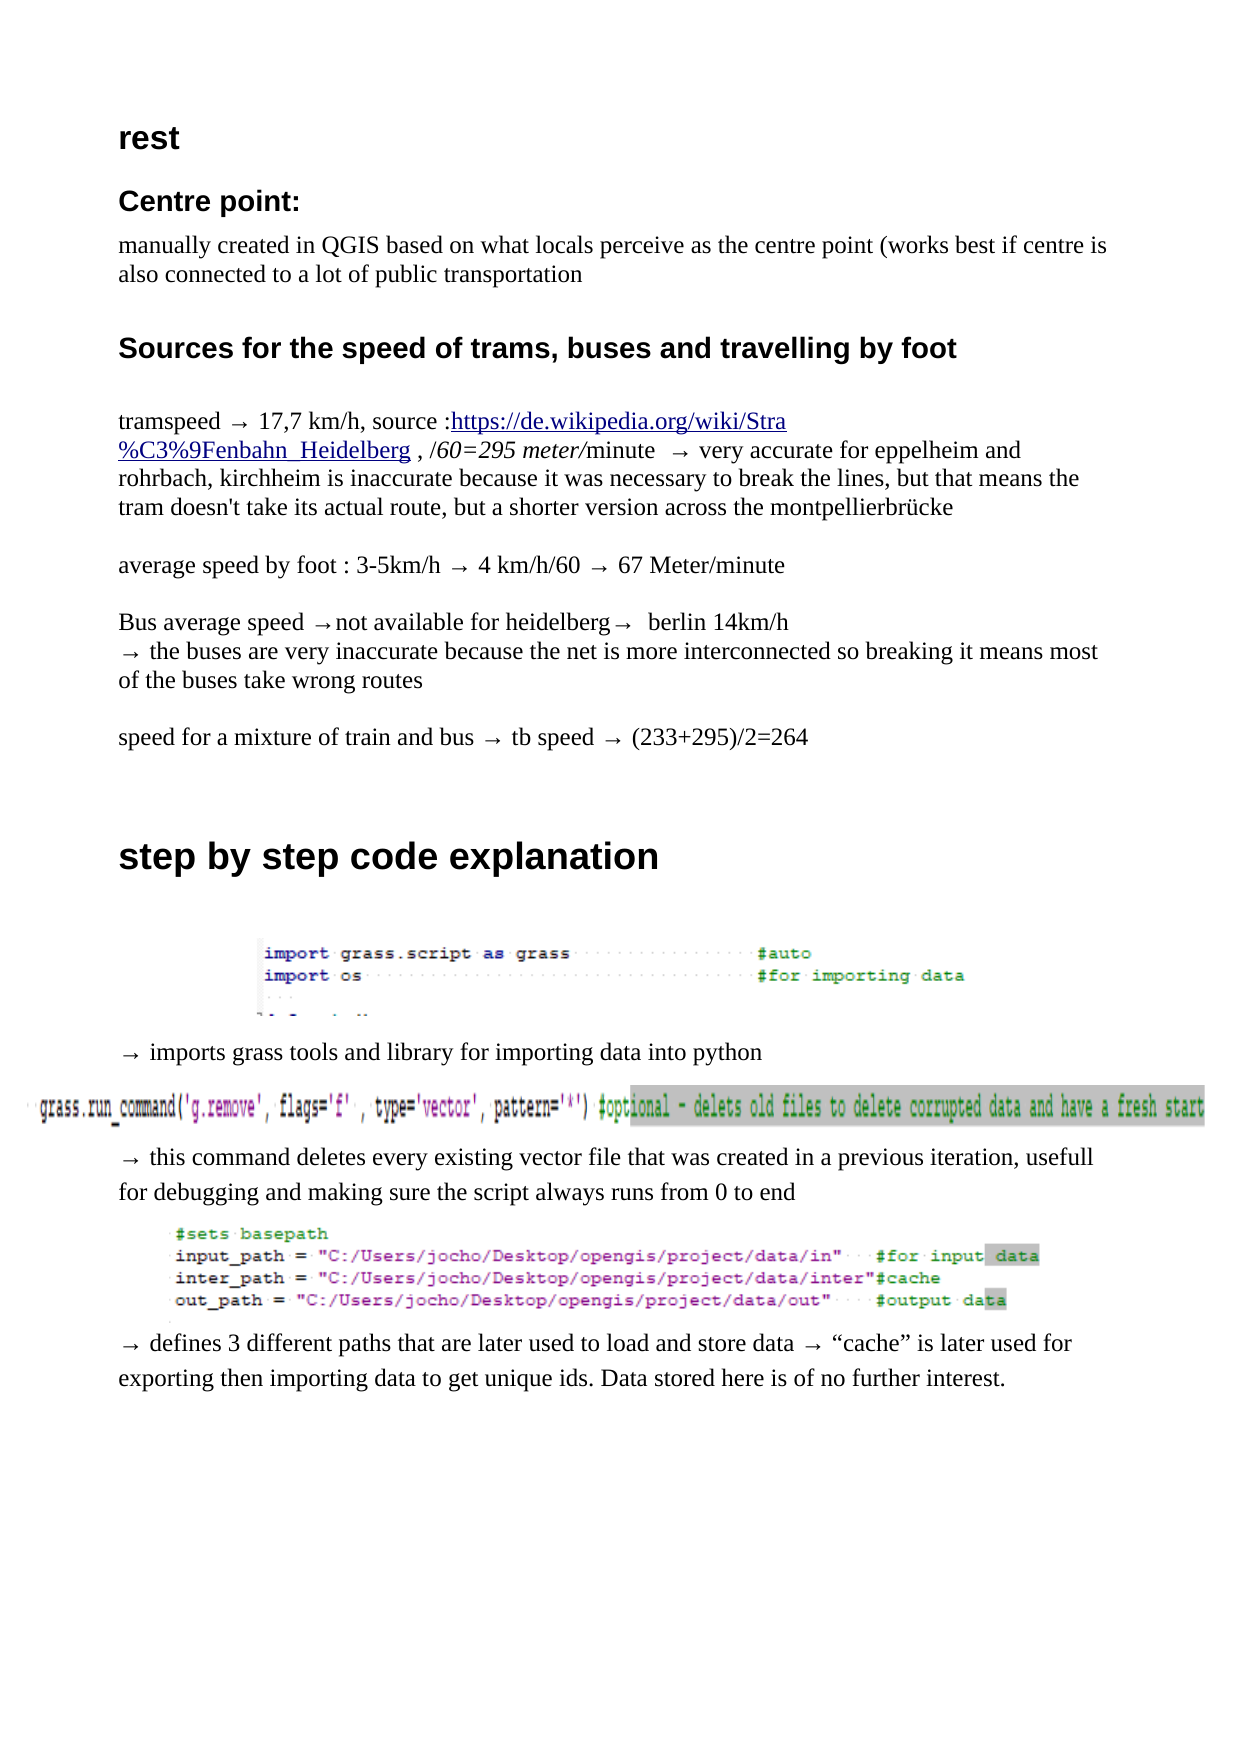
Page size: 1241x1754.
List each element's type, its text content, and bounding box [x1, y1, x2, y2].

subtitle Centre point: [118, 184, 1122, 218]
text tramspeed → 17,7 km/h, source :https://de.wikipedia.org/wiki/Stra%C3%9Fenbahn_Heidelberg , /60=295 meter/minute → very accurate for eppelheim and rohrbach, kirchheim is inaccurate because it was necessary to break the lines, but that means the tram doesn't take its actual route, but a shorter version across the montpellierbrücke [118, 406, 1122, 521]
text Bus average speed →not available for heidelberg→ berlin 14km/h [118, 607, 1122, 636]
picture [256, 938, 984, 1016]
text → imports grass tools and library for importing data into python [118, 1037, 1122, 1066]
subtitle step by step code explanation [118, 833, 1122, 877]
picture [169, 1226, 1071, 1323]
picture [25, 1085, 1215, 1137]
text speed for a mixture of train and bus → tb speed → (233+295)/2=264 [118, 722, 1122, 751]
text → the buses are very inaccurate because the net is more interconnected so breaking it means most of the buses take wrong routes [118, 636, 1122, 693]
text → this command deletes every existing vector file that was created in a previous iteration, usefull for debugging and making sure the script always runs from 0 to end [118, 1137, 1122, 1206]
text average speed by foot : 3-5km/h → 4 km/h/60 → 67 Meter/minute [118, 550, 1122, 578]
text → defines 3 different paths that are later used to load and store data → “cache” is later used for exporting then importing data to get unique ids. Data stored here is of no further interest. [118, 1226, 1122, 1392]
subtitle rest [118, 118, 1122, 157]
text manually created in QGIS based on what locals perceive as the centre point (works best if centre is also connected to a lot of public transportation [118, 230, 1122, 288]
subtitle Sources for the speed of trams, buses and travelling by foot [118, 331, 1122, 365]
